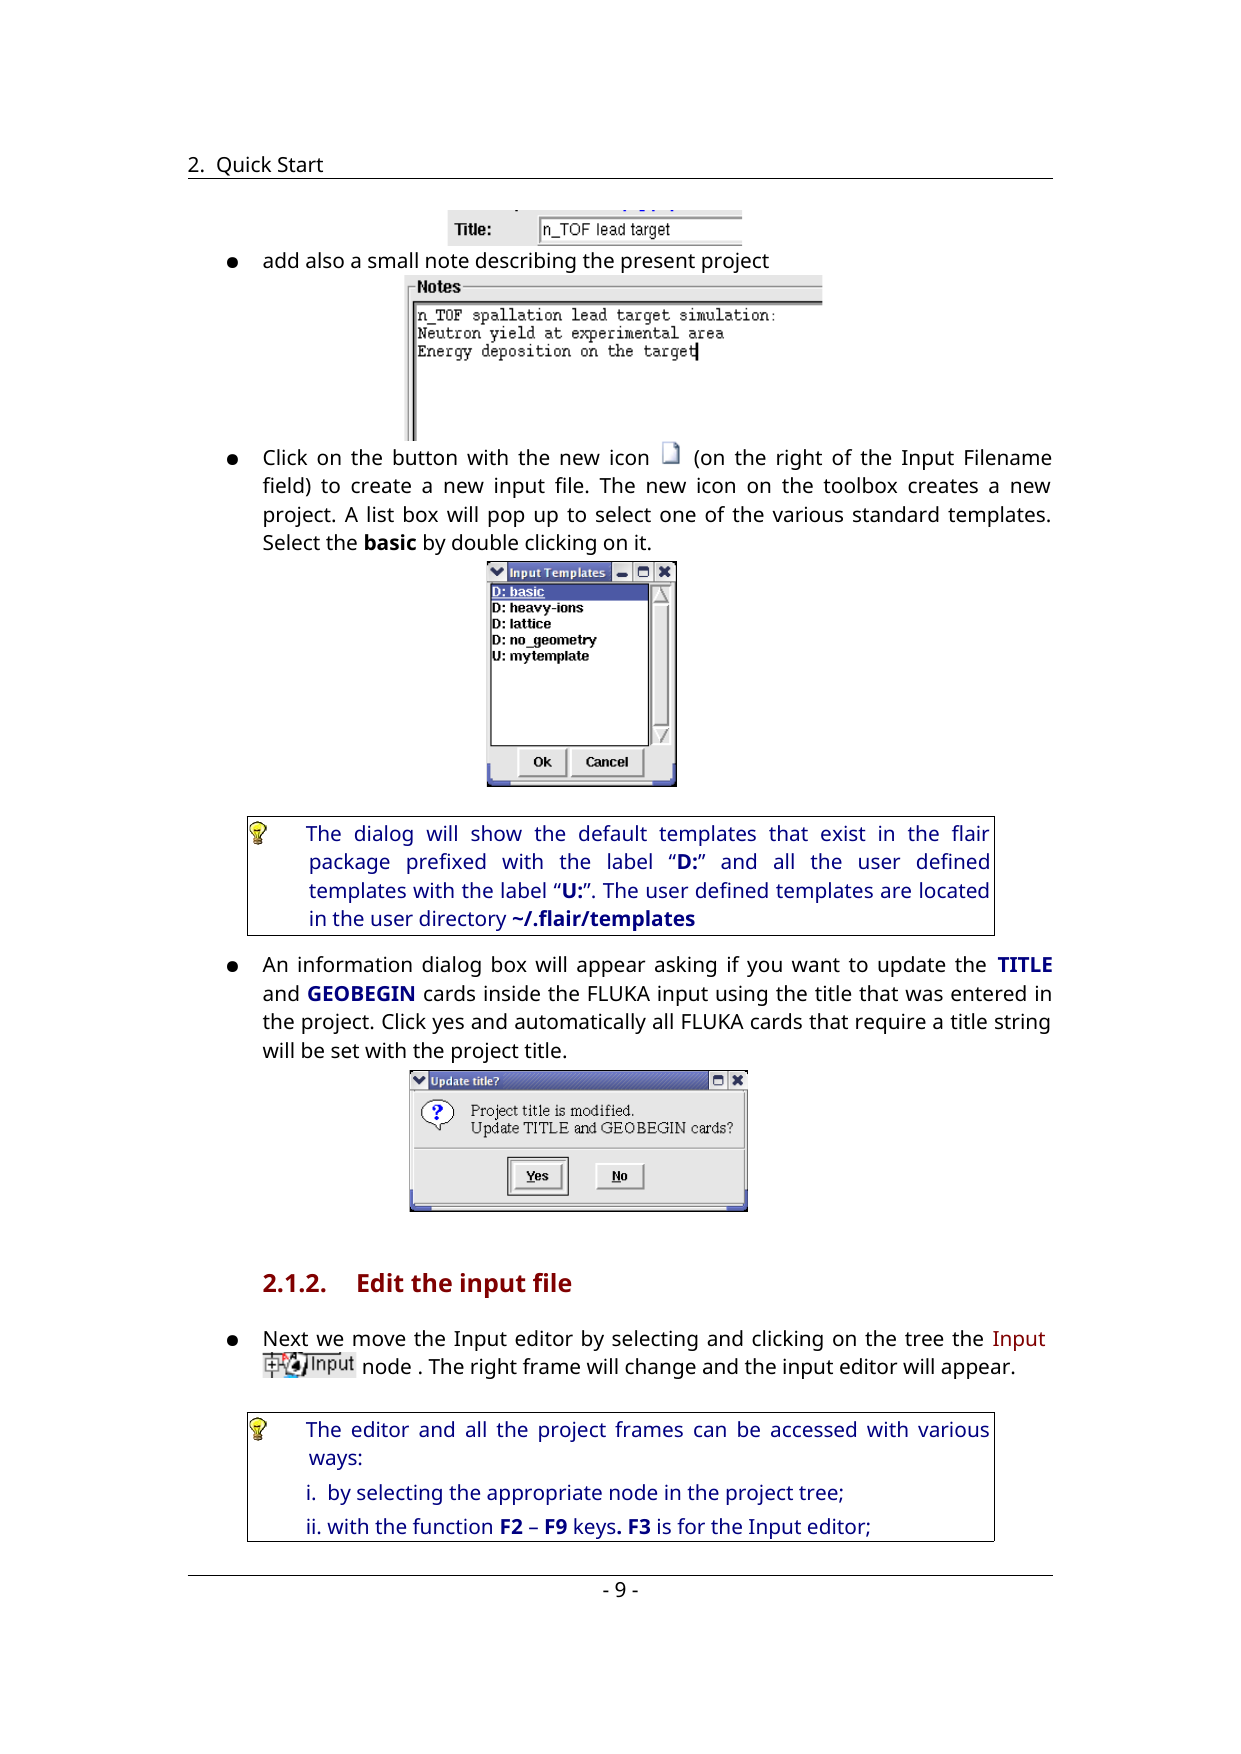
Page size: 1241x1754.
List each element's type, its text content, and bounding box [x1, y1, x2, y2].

text The editor and all the project frames can be accessed with various ways: [248, 1413, 994, 1472]
picture [409, 1070, 748, 1212]
text i. by selecting the appropriate node in the project tree; [248, 1475, 994, 1506]
picture [404, 275, 823, 466]
list Click on the button with the new icon (on the right of the Input Filename field) to create a new input file. The new icon on the toolbox creates a new project. A list box will pop up to select one of the various standard templates. Select the basic by double clicking on it. [225, 286, 1053, 557]
picture [249, 1417, 267, 1441]
list Next we move the Input editor by selecting and clicking on the tree the Input node . The right frame will change and the input editor will appear. [225, 1324, 1053, 1381]
picture [249, 821, 267, 845]
list add also a small note describing the present project [225, 208, 1053, 274]
subtitle Edit the input file [225, 1265, 1053, 1299]
list An information dialog box will appear asking if you want to update the TITLE and GEOBEGIN cards inside the FLUKA input using the title that was entered in the project. Click yes and automatically all FLUKA cards that require a title string will be set with the project title. [225, 950, 1053, 1064]
text ii. with the function F2 – F9 keys. F3 is for the Input editor; [248, 1509, 994, 1541]
text The dialog will show the default templates that exist in the flair package prefixed with the label “D:” and all the user defined templates with the label “U:”. The user defined templates are located in the user directory ~/.flair/templates [248, 817, 994, 935]
picture [262, 1352, 357, 1378]
picture [447, 210, 743, 246]
picture [486, 561, 677, 787]
